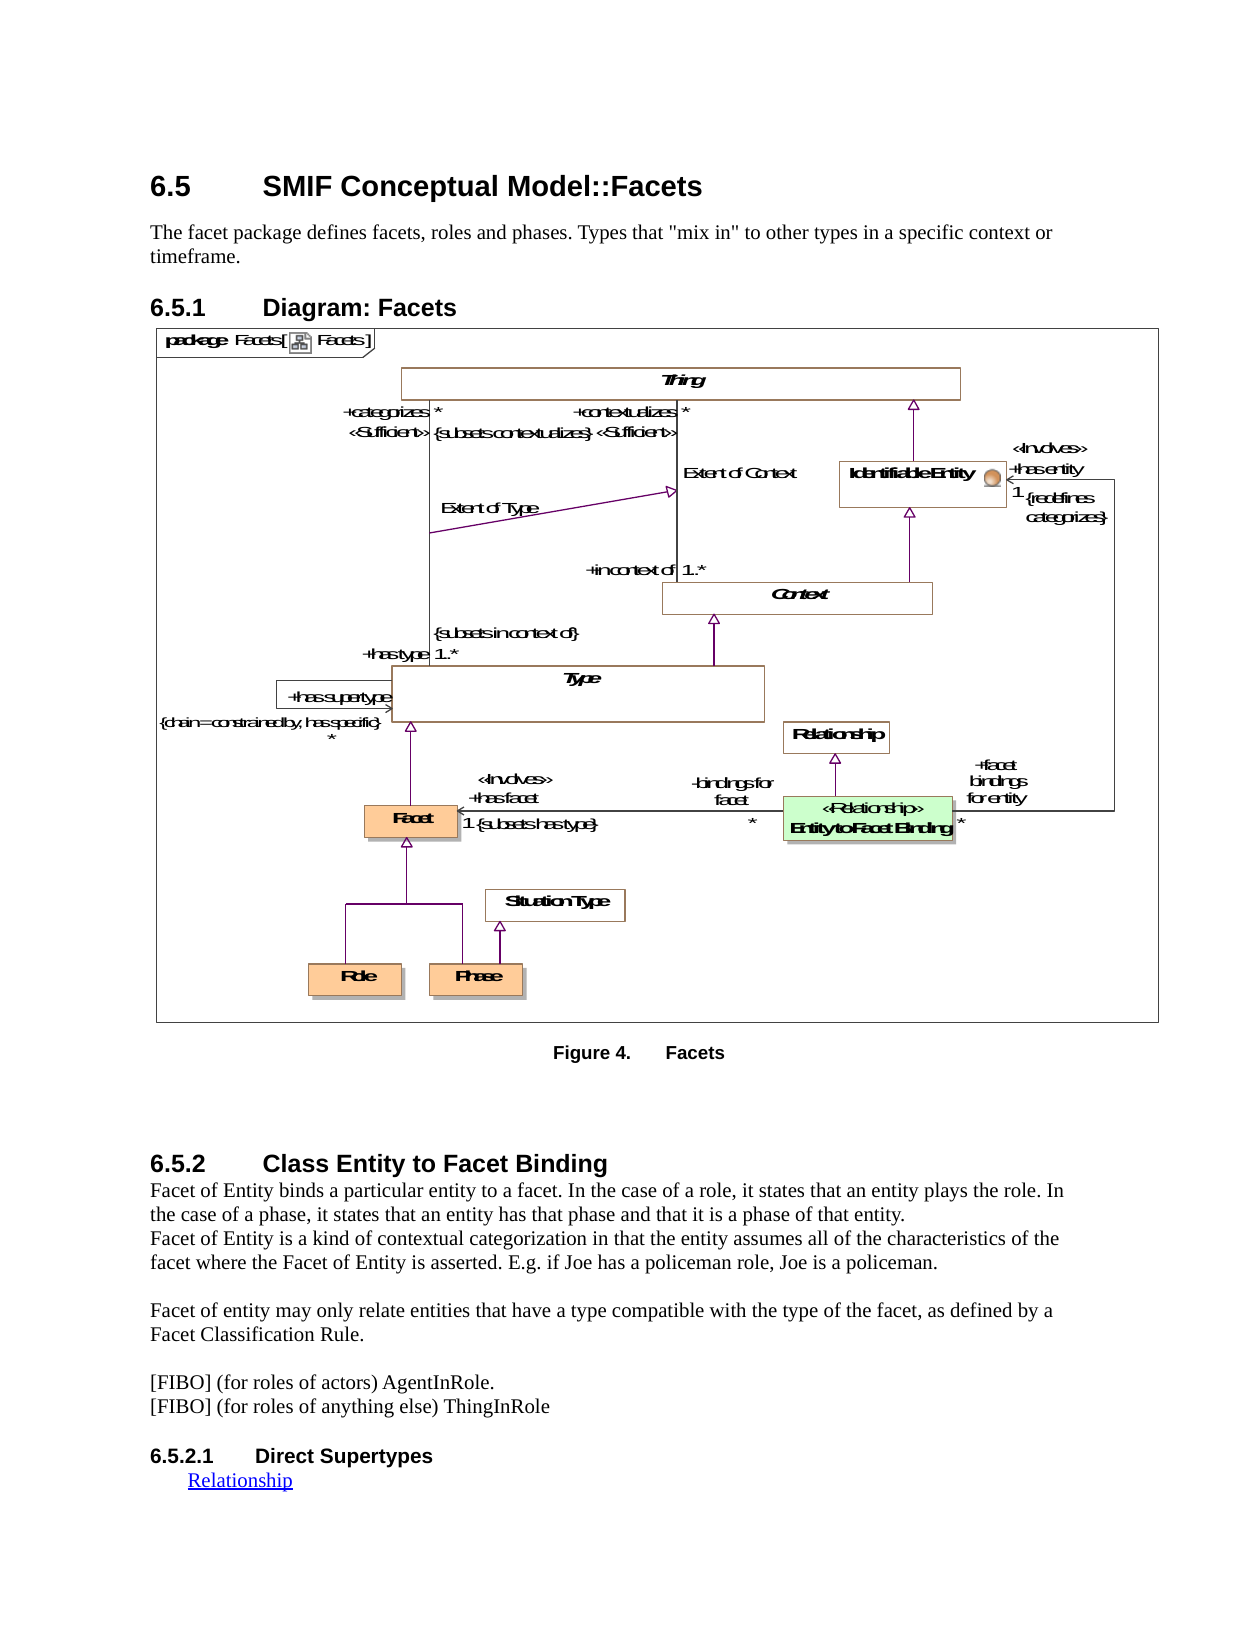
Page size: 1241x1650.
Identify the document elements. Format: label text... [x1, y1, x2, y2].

text Facet of Entity binds a particular entity to a facet. In the case of a role, it states that an entity plays the role. In the case of a phase, it states that an entity has that phase and that it is a phase of that entity. Facet of Entity is a kind of contextual categorization in that the entity assumes all of the characteristics of the facet where the Facet of Entity is asserted. E.g. if Joe has a policeman role, Joe is a policeman. Facet of entity may only relate entities that have a type compatible with the type of the facet, as defined by a Facet Classification Rule. [FIBO] (for roles of actors) AgentInRole. [FIBO] (for roles of anything else) ThingInRole [150, 1177, 1090, 1418]
text The facet package defines facets, roles and phases. Types that "mix in" to other types in a specific context or timeframe. [150, 220, 1090, 268]
subtitle Direct Supertypes [150, 1444, 1090, 1468]
subtitle Class Entity to Facet Binding [150, 1149, 1090, 1177]
text Relationship [187, 1468, 1090, 1492]
subtitle SMIF Conceptual Model::Facets [150, 169, 1090, 203]
list Facets [187, 1042, 1090, 1063]
subtitle Diagram: Facets [150, 293, 1090, 321]
